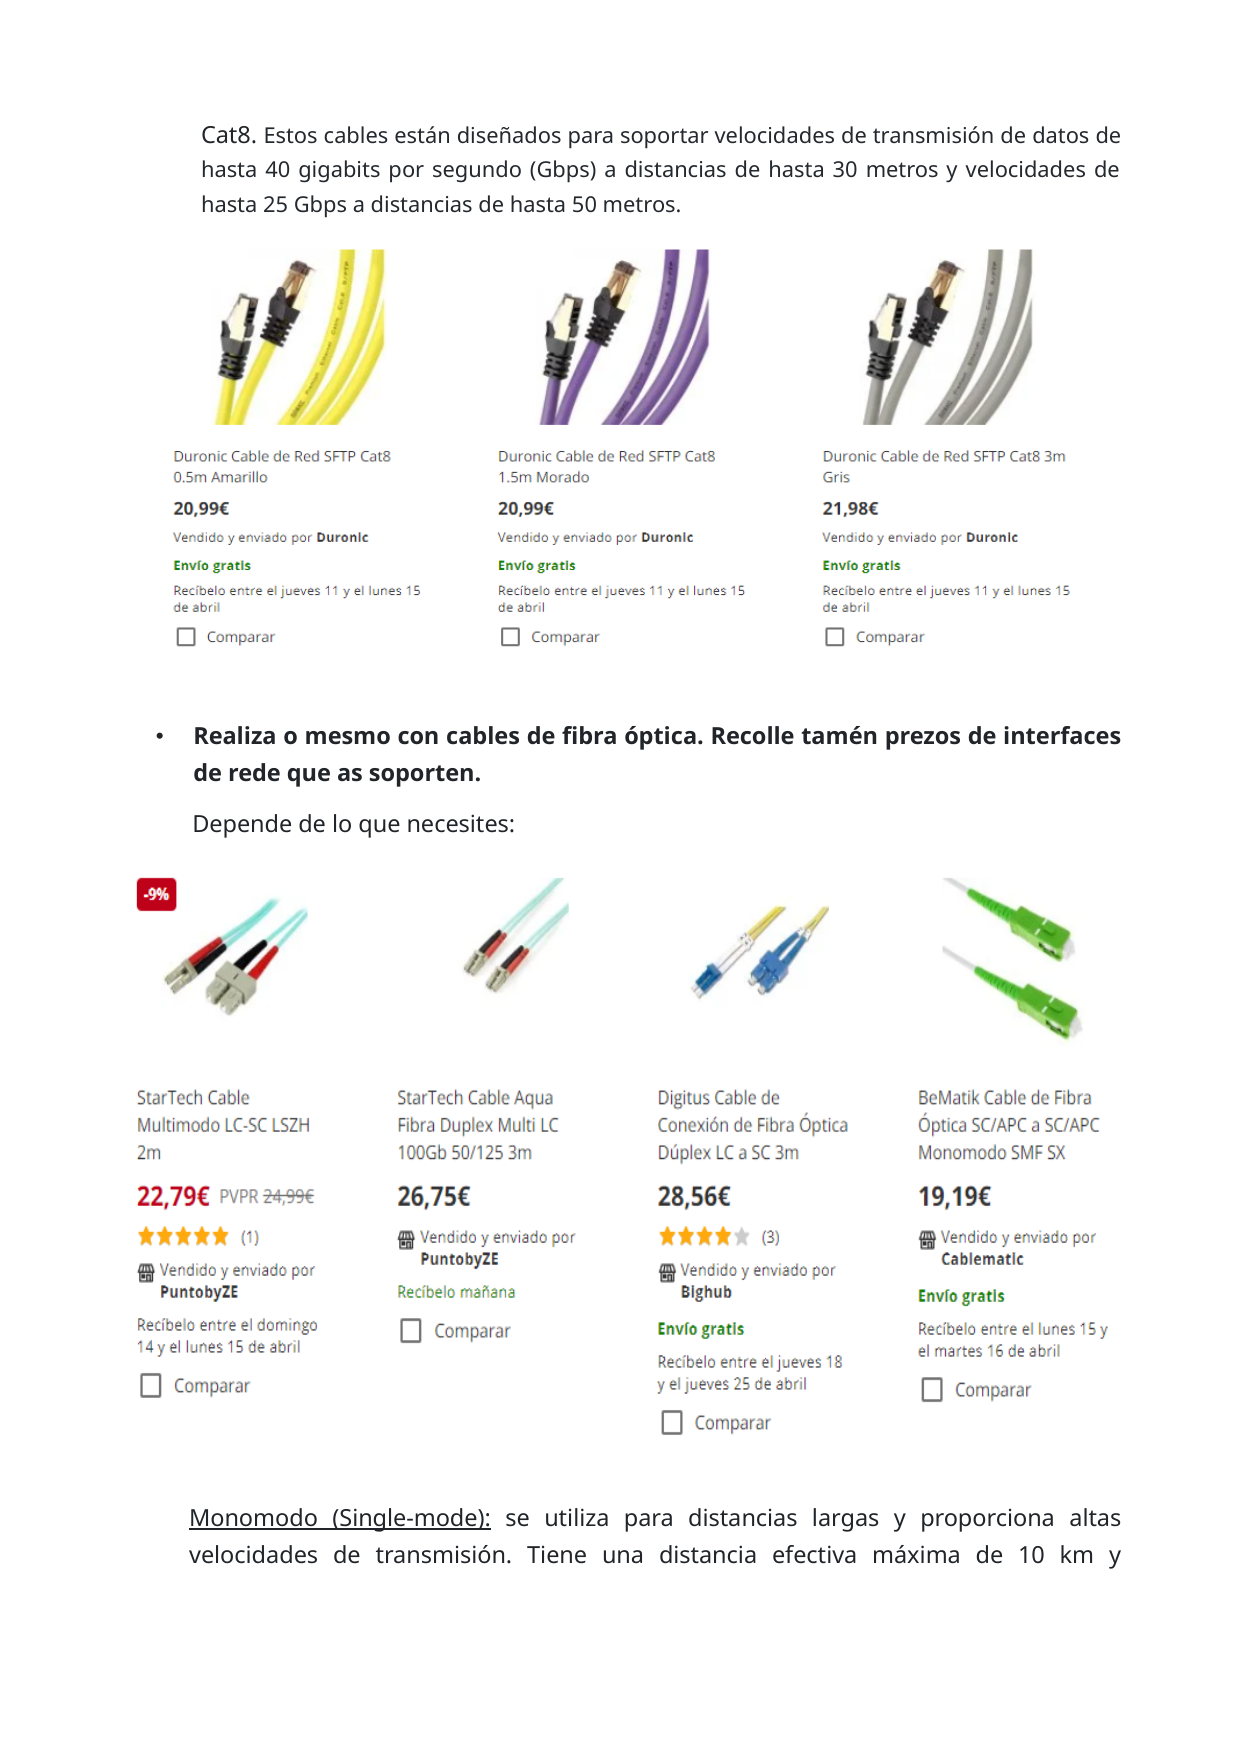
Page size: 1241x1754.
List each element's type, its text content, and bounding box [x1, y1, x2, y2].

text Depende de lo que necesites: [118, 808, 1122, 840]
picture [159, 237, 1081, 664]
picture [130, 859, 1110, 1446]
list Realiza o mesmo con cables de fibra óptica. Recolle tamén prezos de interfaces de rede que as soporten. [156, 720, 1122, 788]
text Cat8. Estos cables están diseñados para soportar velocidades de transmisión de datos de hasta 40 gigabits por segundo (Gbps) a distancias de hasta 30 metros y velocidades de hasta 25 Gbps a distancias de hasta 50 metros. [201, 118, 1122, 218]
text Monomodo (Single-mode): se utiliza para distancias largas y proporciona altas velocidades de transmisión. Tiene una distancia efectiva máxima de 10 km y [189, 1501, 1122, 1570]
